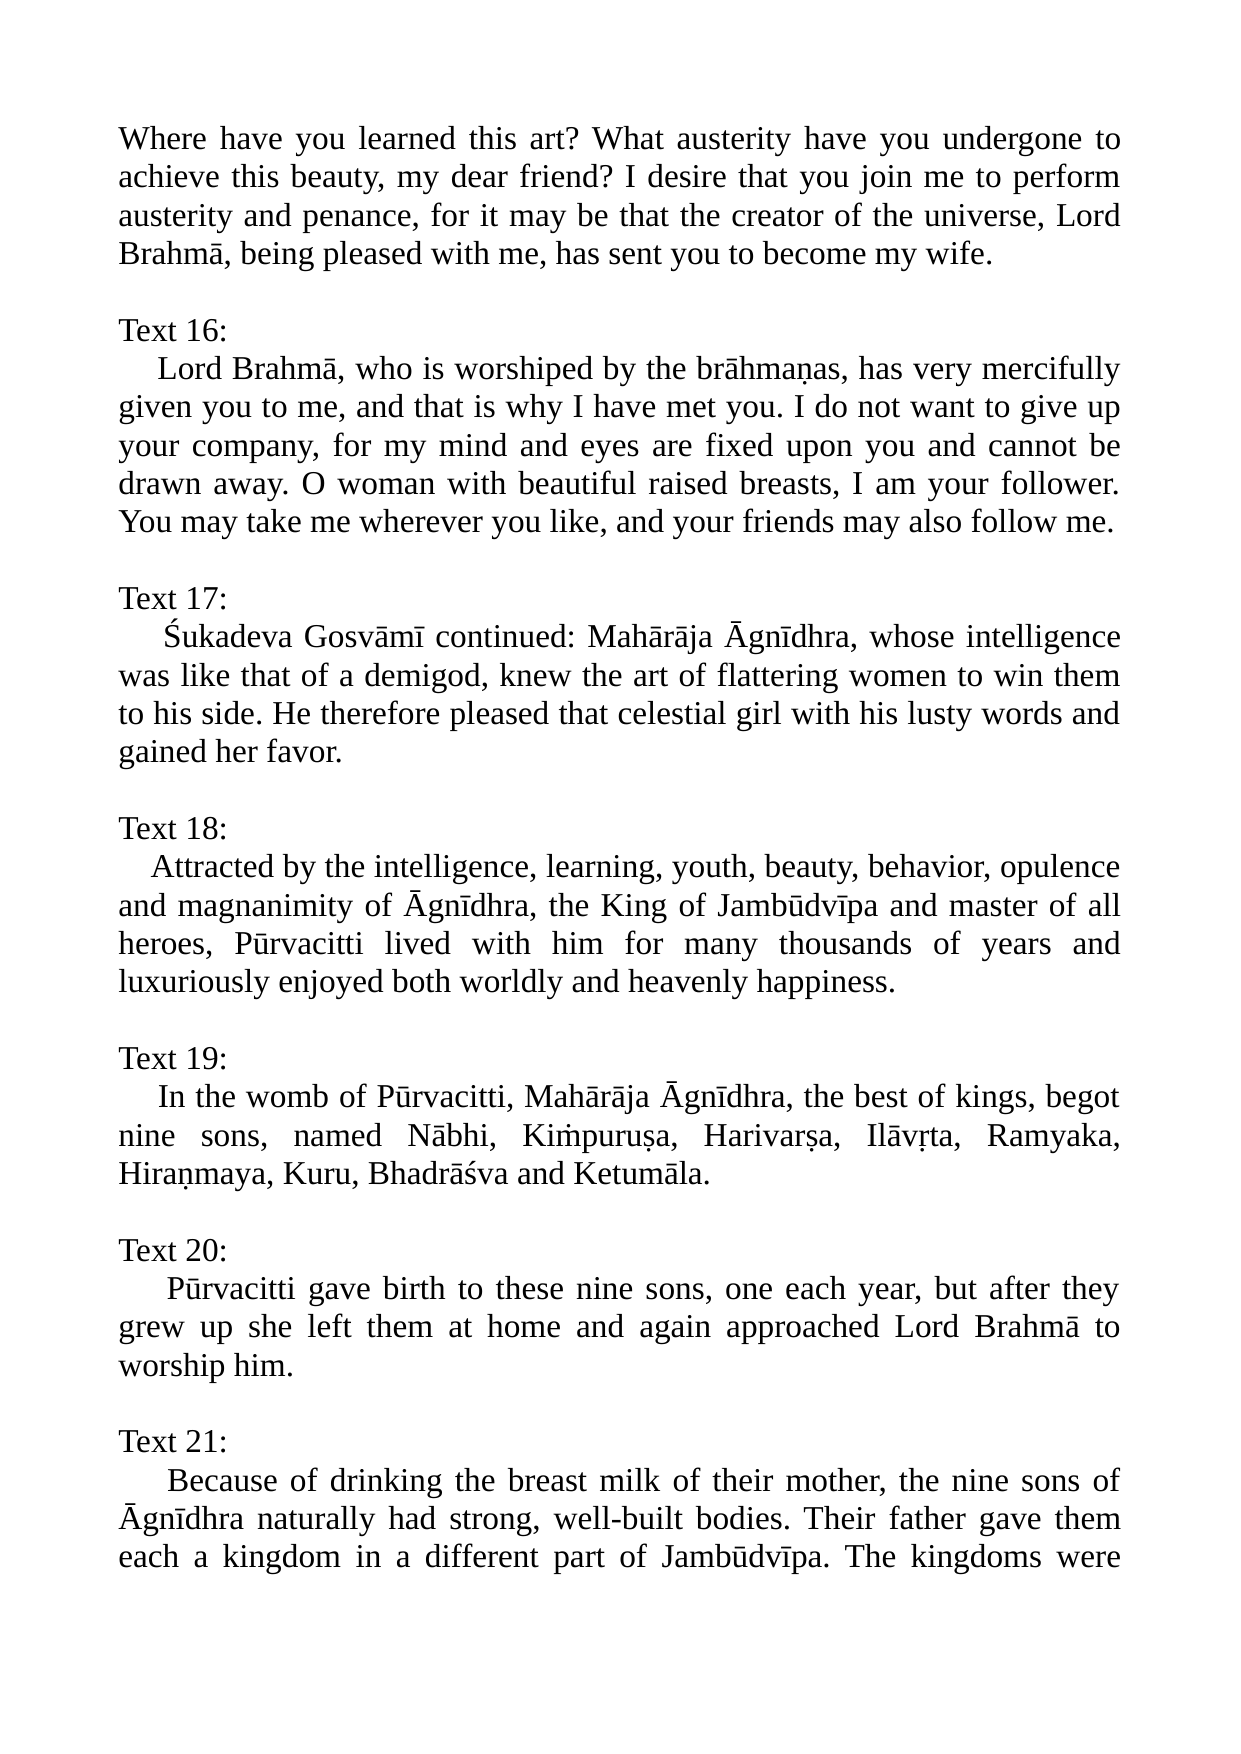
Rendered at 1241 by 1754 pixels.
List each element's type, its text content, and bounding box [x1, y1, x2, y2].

text Lord Brahmā, who is worshiped by the brāhmaṇas, has very mercifully given you to me, and that is why I have met you. I do not want to give up your company, for my mind and eyes are fixed upon you and cannot be drawn away. O woman with beautiful raised breasts, I am your follower. You may take me wherever you like, and your friends may also follow me. [118, 348, 1122, 540]
text Pūrvacitti gave birth to these nine sons, one each year, but after they grew up she left them at home and again approached Lord Brahmā to worship him. [118, 1268, 1122, 1383]
text Text 20: [118, 1230, 1122, 1268]
text Text 17: [118, 578, 1122, 616]
text Text 21: [118, 1421, 1122, 1460]
text In the womb of Pūrvacitti, Mahārāja Āgnīdhra, the best of kings, begot nine sons, named Nābhi, Kiṁpuruṣa, Harivarṣa, Ilāvṛta, Ramyaka, Hiraṇmaya, Kuru, Bhadrāśva and Ketumāla. [118, 1076, 1122, 1191]
text Text 16: [118, 310, 1122, 348]
text Where have you learned this art? What austerity have you undergone to achieve this beauty, my dear friend? I desire that you join me to perform austerity and penance, for it may be that the creator of the universe, Lord Brahmā, being pleased with me, has sent you to become my wife. [118, 118, 1122, 271]
text Text 18: [118, 808, 1122, 846]
text Text 19: [118, 1038, 1122, 1076]
text Attracted by the intelligence, learning, youth, beauty, behavior, opulence and magnanimity of Āgnīdhra, the King of Jambūdvīpa and master of all heroes, Pūrvacitti lived with him for many thousands of years and luxuriously enjoyed both worldly and heavenly happiness. [118, 846, 1122, 1000]
text Śukadeva Gosvāmī continued: Mahārāja Āgnīdhra, whose intelligence was like that of a demigod, knew the art of flattering women to win them to his side. He therefore pleased that celestial girl with his lusty words and gained her favor. [118, 616, 1122, 770]
text Because of drinking the breast milk of their mother, the nine sons of Āgnīdhra naturally had strong, well-built bodies. Their father gave them each a kingdom in a different part of Jambūdvīpa. The kingdoms were [118, 1460, 1122, 1575]
